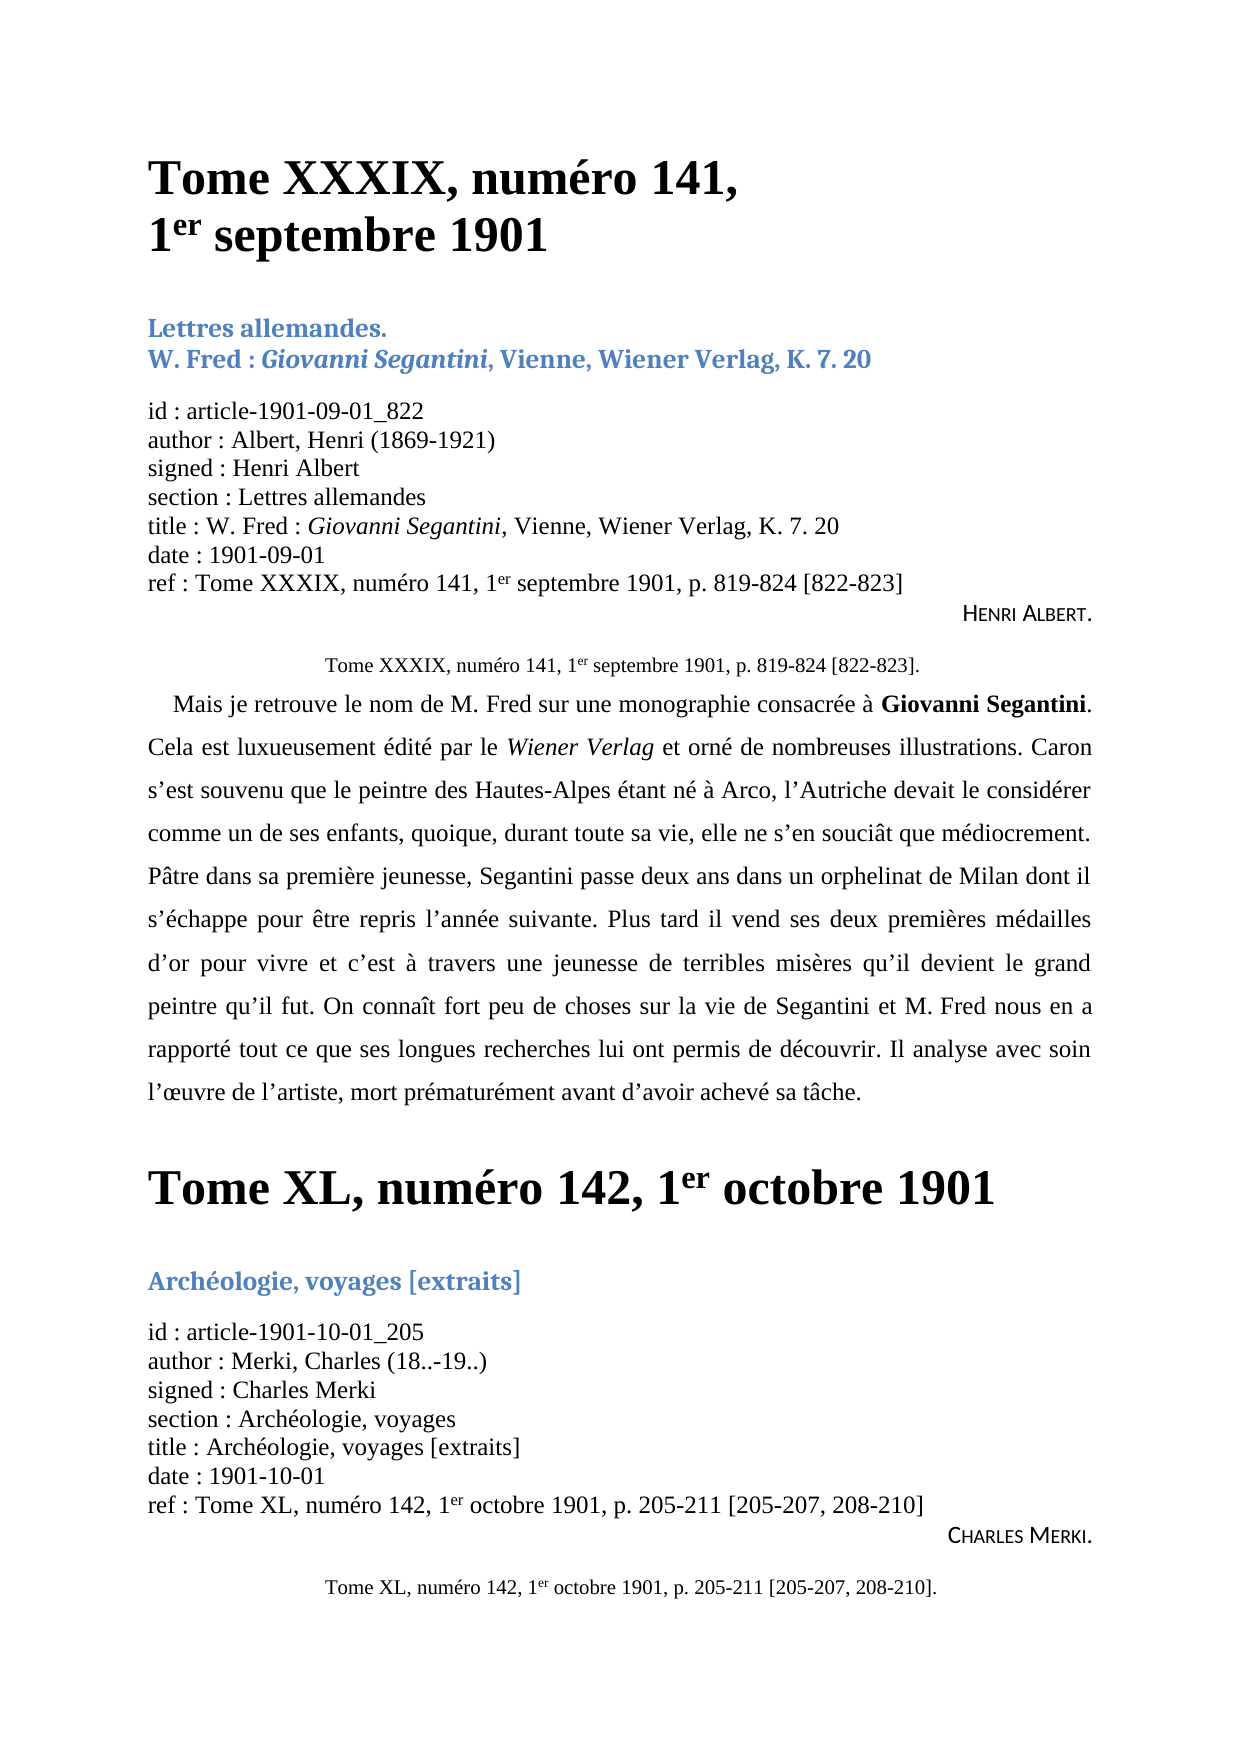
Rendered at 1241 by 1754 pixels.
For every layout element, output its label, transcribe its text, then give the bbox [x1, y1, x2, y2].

text author : Albert, Henri (1869-1921) [148, 425, 1093, 453]
text Tome XL, numéro 142, 1er octobre 1901, p. 205-211 [205-207, 208-210]. [325, 1574, 1093, 1599]
subtitle Lettres allemandes. W. Fred : Giovanni Segantini, Vienne, Wiener Verlag, K. 7. 20 [148, 313, 1093, 375]
text signed : Henri Albert [148, 453, 1093, 482]
text author : Merki, Charles (18..-19..) [148, 1346, 1093, 1375]
subtitle Archéologie, voyages [extraits] [148, 1266, 1093, 1297]
text date : 1901-09-01 [148, 540, 1093, 568]
text Henri Albert. [148, 597, 1093, 628]
text signed : Charles Merki [148, 1375, 1093, 1404]
text section : Lettres allemandes [148, 482, 1093, 511]
text id : article-1901-10-01_205 [148, 1317, 1093, 1346]
text ref : Tome XXXIX, numéro 141, 1er septembre 1901, p. 819-824 [822-823] [148, 568, 1093, 597]
text section : Archéologie, voyages [148, 1404, 1093, 1432]
text title : W. Fred : Giovanni Segantini, Vienne, Wiener Verlag, K. 7. 20 [148, 511, 1093, 540]
subtitle Tome XXXIX, numéro 141, 1er septembre 1901 [148, 148, 1093, 263]
text title : Archéologie, voyages [extraits] [148, 1432, 1093, 1461]
text Mais je retrouve le nom de M. Fred sur une monographie consacrée à Giovanni Segantini. Cela est luxueusement édité par le Wiener Verlag et orné de nombreuses illustrations. Caron s’est souvenu que le peintre des Hautes-Alpes étant né à Arco, l’Autriche devait le considérer comme un de ses enfants, quoique, durant toute sa vie, elle ne s’en souciât que médiocrement. Pâtre dans sa première jeunesse, Segantini passe deux ans dans un orphelinat de Milan dont il s’échappe pour être repris l’année suivante. Plus tard il vend ses deux premières médailles d’or pour vivre et c’est à travers une jeunesse de terribles misères qu’il devient le grand peintre qu’il fut. On connaît fort peu de choses sur la vie de Segantini et M. Fred nous en a rapporté tout ce que ses longues recherches lui ont permis de découvrir. Il analyse avec soin l’œuvre de l’artiste, mort prématurément avant d’avoir achevé sa tâche. [148, 689, 1093, 1106]
text ref : Tome XL, numéro 142, 1er octobre 1901, p. 205-211 [205-207, 208-210] [148, 1490, 1093, 1519]
text Tome XXXIX, numéro 141, 1er septembre 1901, p. 819-824 [822-823]. [325, 653, 1093, 677]
subtitle Tome XL, numéro 142, 1er octobre 1901 [148, 1158, 1093, 1215]
text Charles Merki. [148, 1519, 1093, 1549]
text id : article-1901-09-01_822 [148, 396, 1093, 425]
text date : 1901-10-01 [148, 1461, 1093, 1490]
